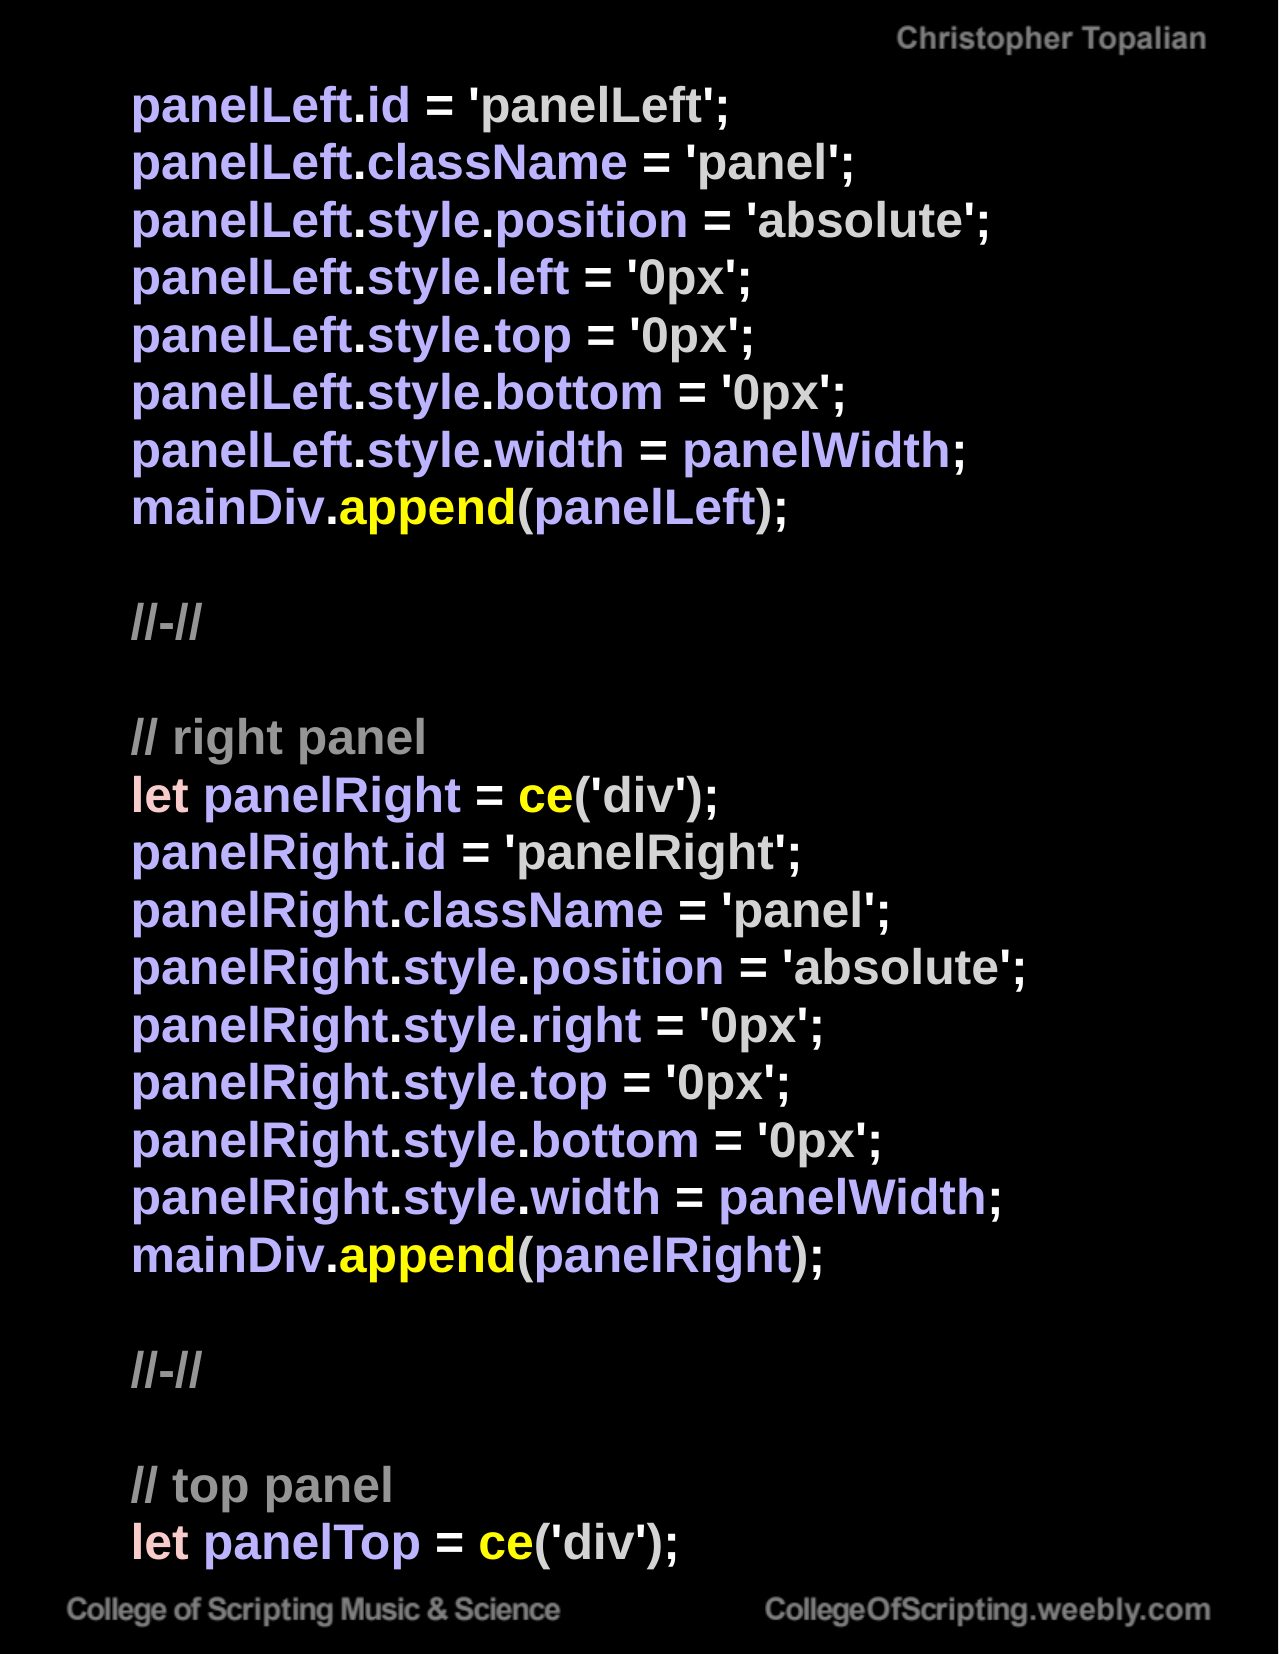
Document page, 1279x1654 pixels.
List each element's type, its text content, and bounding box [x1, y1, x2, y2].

text panelLeft.style.position = 'absolute'; [75, 190, 1203, 247]
text panelRight.style.right = '0px'; [75, 995, 1203, 1052]
text // right panel [75, 707, 1203, 765]
text panelLeft.style.left = '0px'; [75, 247, 1203, 305]
text let panelRight = ce('div'); [75, 765, 1203, 822]
text panelRight.style.width = panelWidth; [75, 1167, 1203, 1225]
text //-// [75, 1340, 1203, 1397]
text panelLeft.className = 'panel'; [75, 132, 1203, 190]
text mainDiv.append(panelLeft); [75, 477, 1203, 535]
text mainDiv.append(panelRight); [75, 1225, 1203, 1282]
text panelRight.id = 'panelRight'; [75, 822, 1203, 880]
text panelRight.style.top = '0px'; [75, 1052, 1203, 1110]
text panelRight.className = 'panel'; [75, 880, 1203, 937]
text let panelTop = ce('div'); [75, 1512, 1203, 1570]
text // top panel [75, 1455, 1203, 1512]
text panelRight.style.bottom = '0px'; [75, 1110, 1203, 1167]
text //-// [75, 592, 1203, 650]
text panelLeft.id = 'panelLeft'; [75, 75, 1203, 132]
text panelLeft.style.width = panelWidth; [75, 420, 1203, 477]
text panelRight.style.position = 'absolute'; [75, 937, 1203, 995]
text panelLeft.style.bottom = '0px'; [75, 362, 1203, 420]
text panelLeft.style.top = '0px'; [75, 305, 1203, 362]
